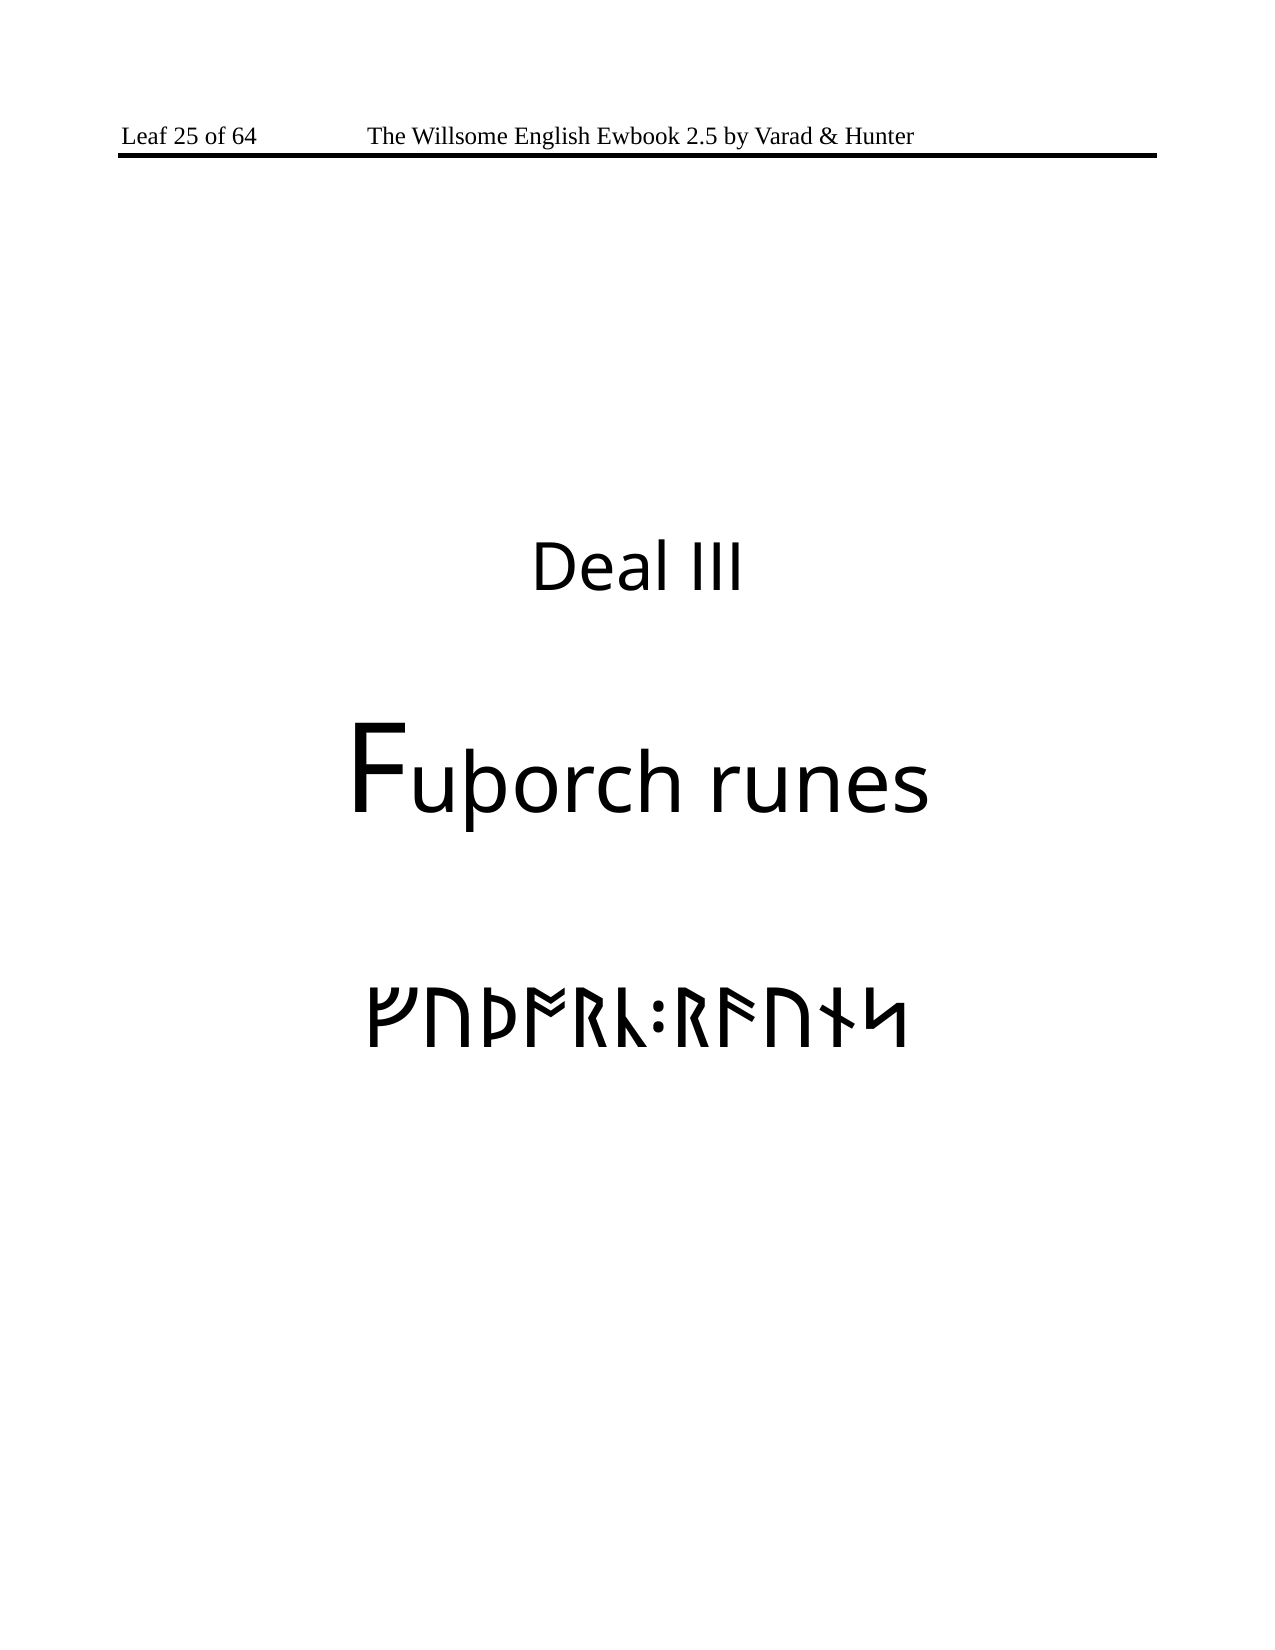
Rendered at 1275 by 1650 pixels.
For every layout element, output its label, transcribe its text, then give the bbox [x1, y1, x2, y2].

text Deal ᛁᛁᛁ [118, 519, 1157, 610]
text Fuþorch runes [118, 679, 1157, 849]
text ᚠᚢᚦᚩᚱᚳ᛬ᚱᚫᚢᚾᛋ [118, 958, 1157, 1072]
